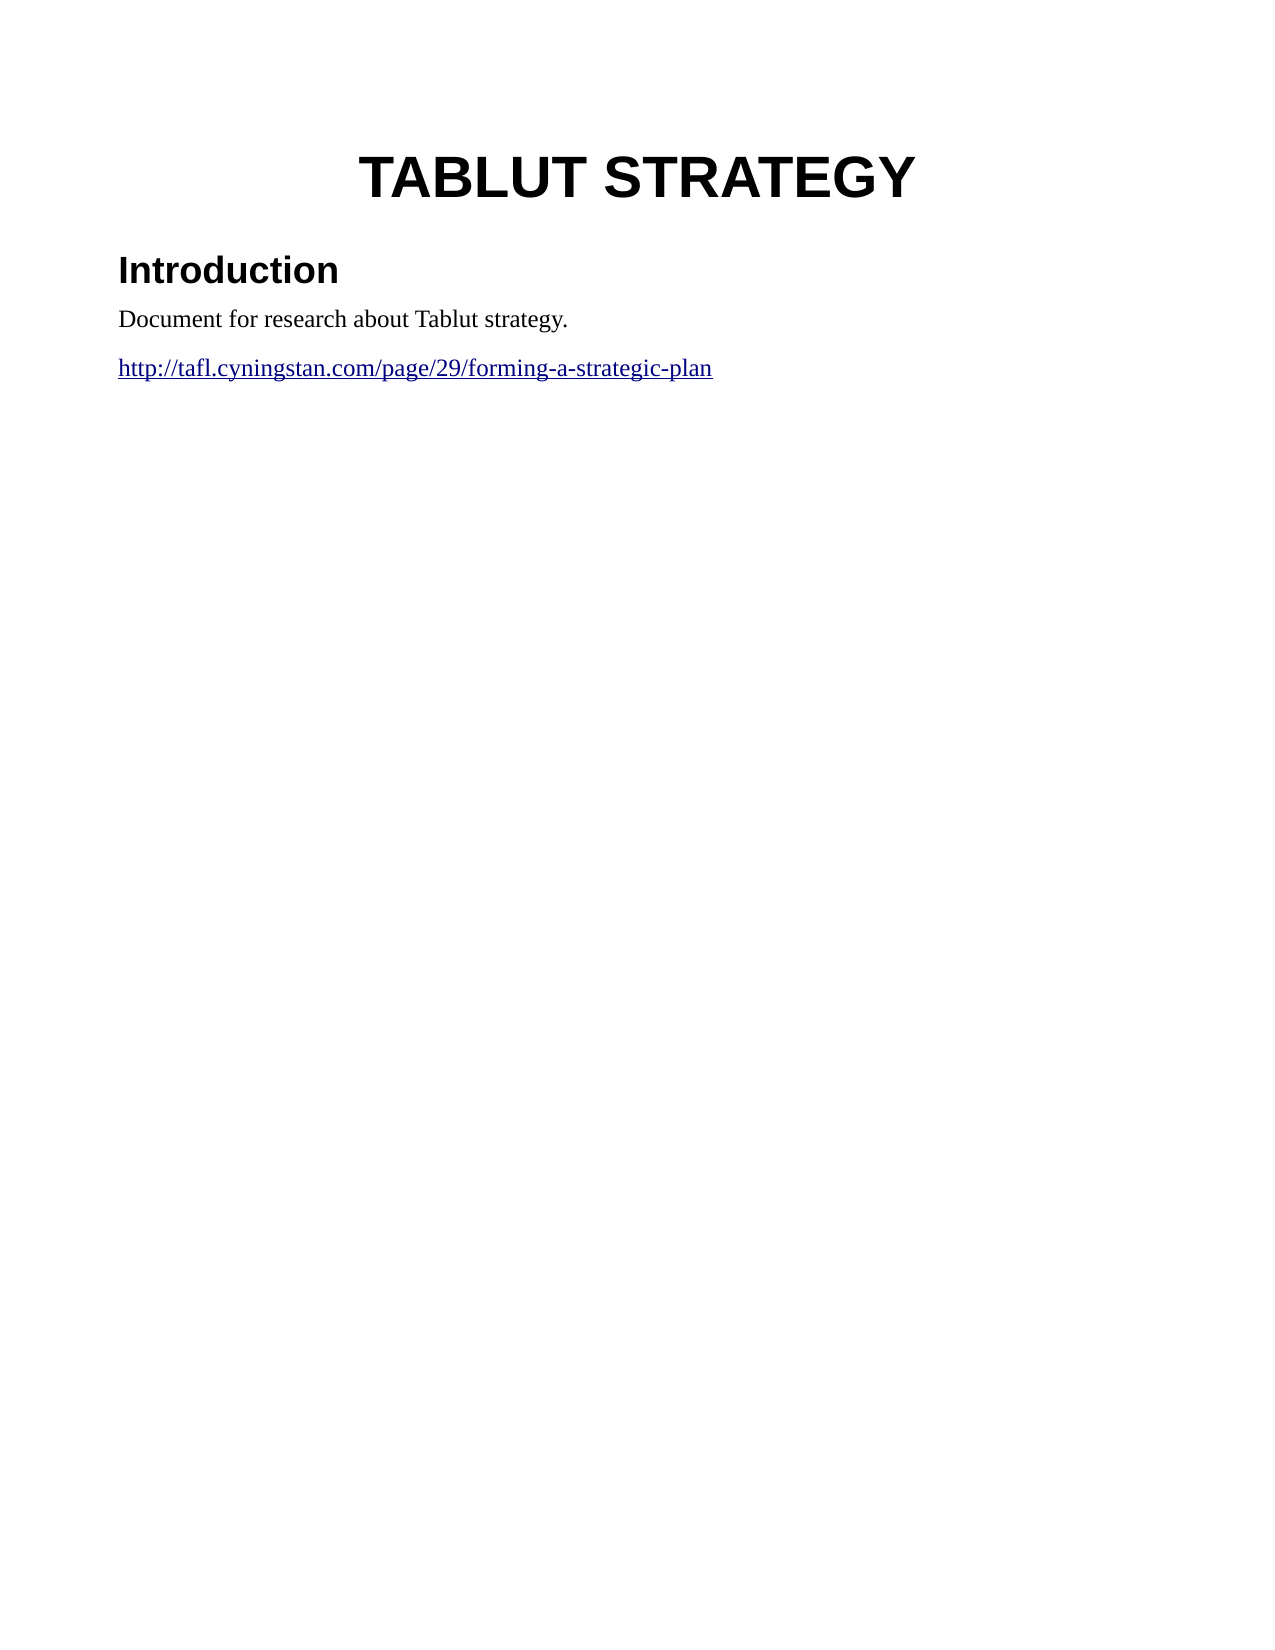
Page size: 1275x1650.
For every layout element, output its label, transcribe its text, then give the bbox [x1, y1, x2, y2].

title TABLUT STRATEGY [118, 143, 1157, 210]
text http://tafl.cyningstan.com/page/29/forming-a-strategic-plan [118, 353, 1157, 382]
text Document for research about Tablut strategy. [118, 304, 1157, 333]
subtitle Introduction [118, 248, 1157, 291]
